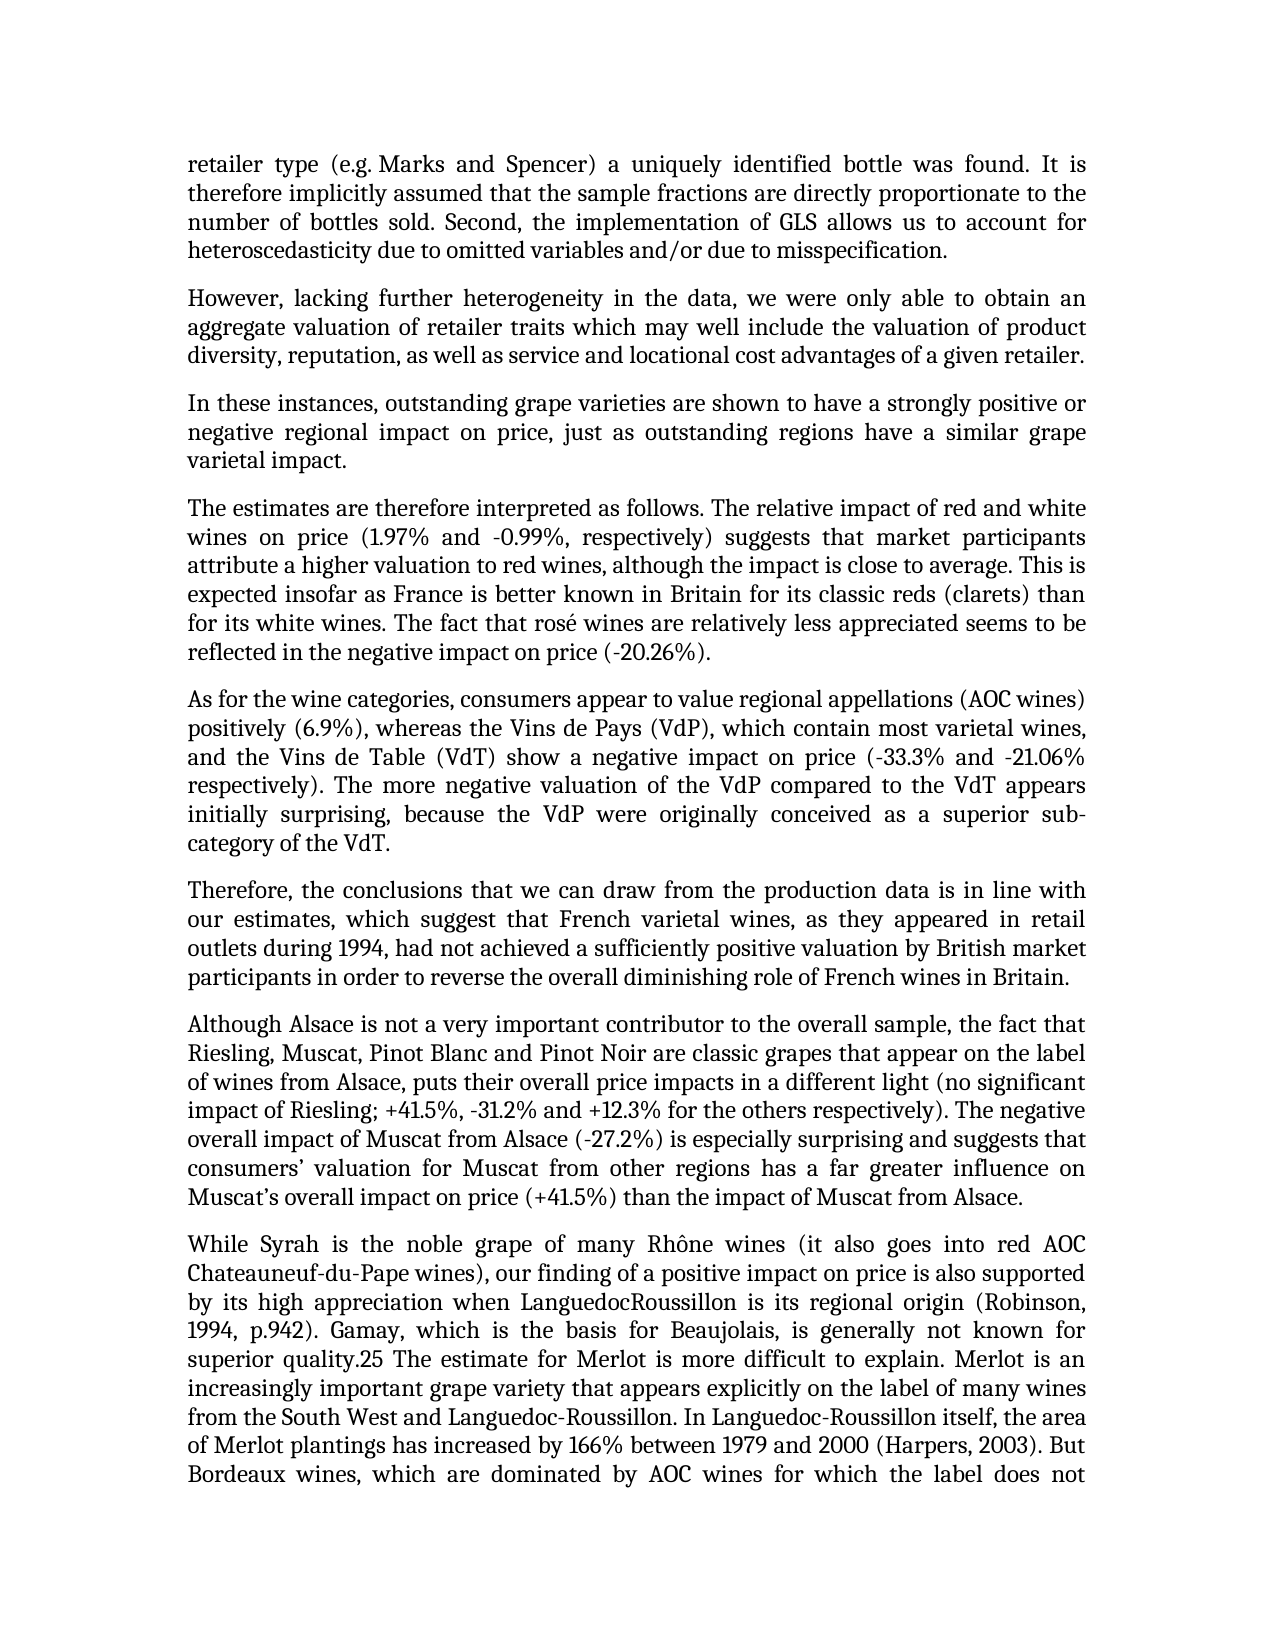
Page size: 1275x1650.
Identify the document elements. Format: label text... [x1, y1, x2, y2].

text Although Alsace is not a very important contributor to the overall sample, the fact that Riesling, Muscat, Pinot Blanc and Pinot Noir are classic grapes that appear on the label of wines from Alsace, puts their overall price impacts in a different light (no significant impact of Riesling; +41.5%, -31.2% and +12.3% for the others respectively). The negative overall impact of Muscat from Alsace (-27.2%) is especially surprising and suggests that consumers’ valuation for Muscat from other regions has a far greater influence on Muscat’s overall impact on price (+41.5%) than the impact of Muscat from Alsace. [187, 1010, 1087, 1211]
text The estimates are therefore interpreted as follows. The relative impact of red and white wines on price (1.97% and -0.99%, respectively) suggests that market participants attribute a higher valuation to red wines, although the impact is close to average. This is expected insofar as France is better known in Britain for its classic reds (clarets) than for its white wines. The fact that rosé wines are relatively less appreciated seems to be reflected in the negative impact on price (-20.26%). [187, 494, 1087, 666]
text As for the wine categories, consumers appear to value regional appellations (AOC wines) positively (6.9%), whereas the Vins de Pays (VdP), which contain most varietal wines, and the Vins de Table (VdT) show a negative impact on price (-33.3% and -21.06% respectively). The more negative valuation of the VdP compared to the VdT appears initially surprising, because the VdP were originally conceived as a superior sub-category of the VdT. [187, 685, 1087, 857]
text In these instances, outstanding grape varieties are shown to have a strongly positive or negative regional impact on price, just as outstanding regions have a similar grape varietal impact. [187, 389, 1087, 475]
text While Syrah is the noble grape of many Rhône wines (it also goes into red AOC Chateauneuf-du-Pape wines), our finding of a positive impact on price is also supported by its high appreciation when LanguedocRoussillon is its regional origin (Robinson, 1994, p.942). Gamay, which is the basis for Beaujolais, is generally not known for superior quality.25 The estimate for Merlot is more difficult to explain. Merlot is an increasingly important grape variety that appears explicitly on the label of many wines from the South West and Languedoc-Roussillon. In Languedoc-Roussillon itself, the area of Merlot plantings has increased by 166% between 1979 and 2000 (Harpers, 2003). But Bordeaux wines, which are dominated by AOC wines for which the label does not [187, 1230, 1087, 1489]
text retailer type (e.g. Marks and Spencer) a uniquely identified bottle was found. It is therefore implicitly assumed that the sample fractions are directly proportionate to the number of bottles sold. Second, the implementation of GLS allows us to account for heteroscedasticity due to omitted variables and/or due to misspecification. [187, 150, 1087, 265]
text However, lacking further heterogeneity in the data, we were only able to obtain an aggregate valuation of retailer traits which may well include the valuation of product diversity, reputation, as well as service and locational cost advantages of a given retailer. [187, 284, 1087, 370]
text Therefore, the conclusions that we can draw from the production data is in line with our estimates, which suggest that French varietal wines, as they appeared in retail outlets during 1994, had not achieved a sufficiently positive valuation by British market participants in order to reverse the overall diminishing role of French wines in Britain. [187, 876, 1087, 991]
